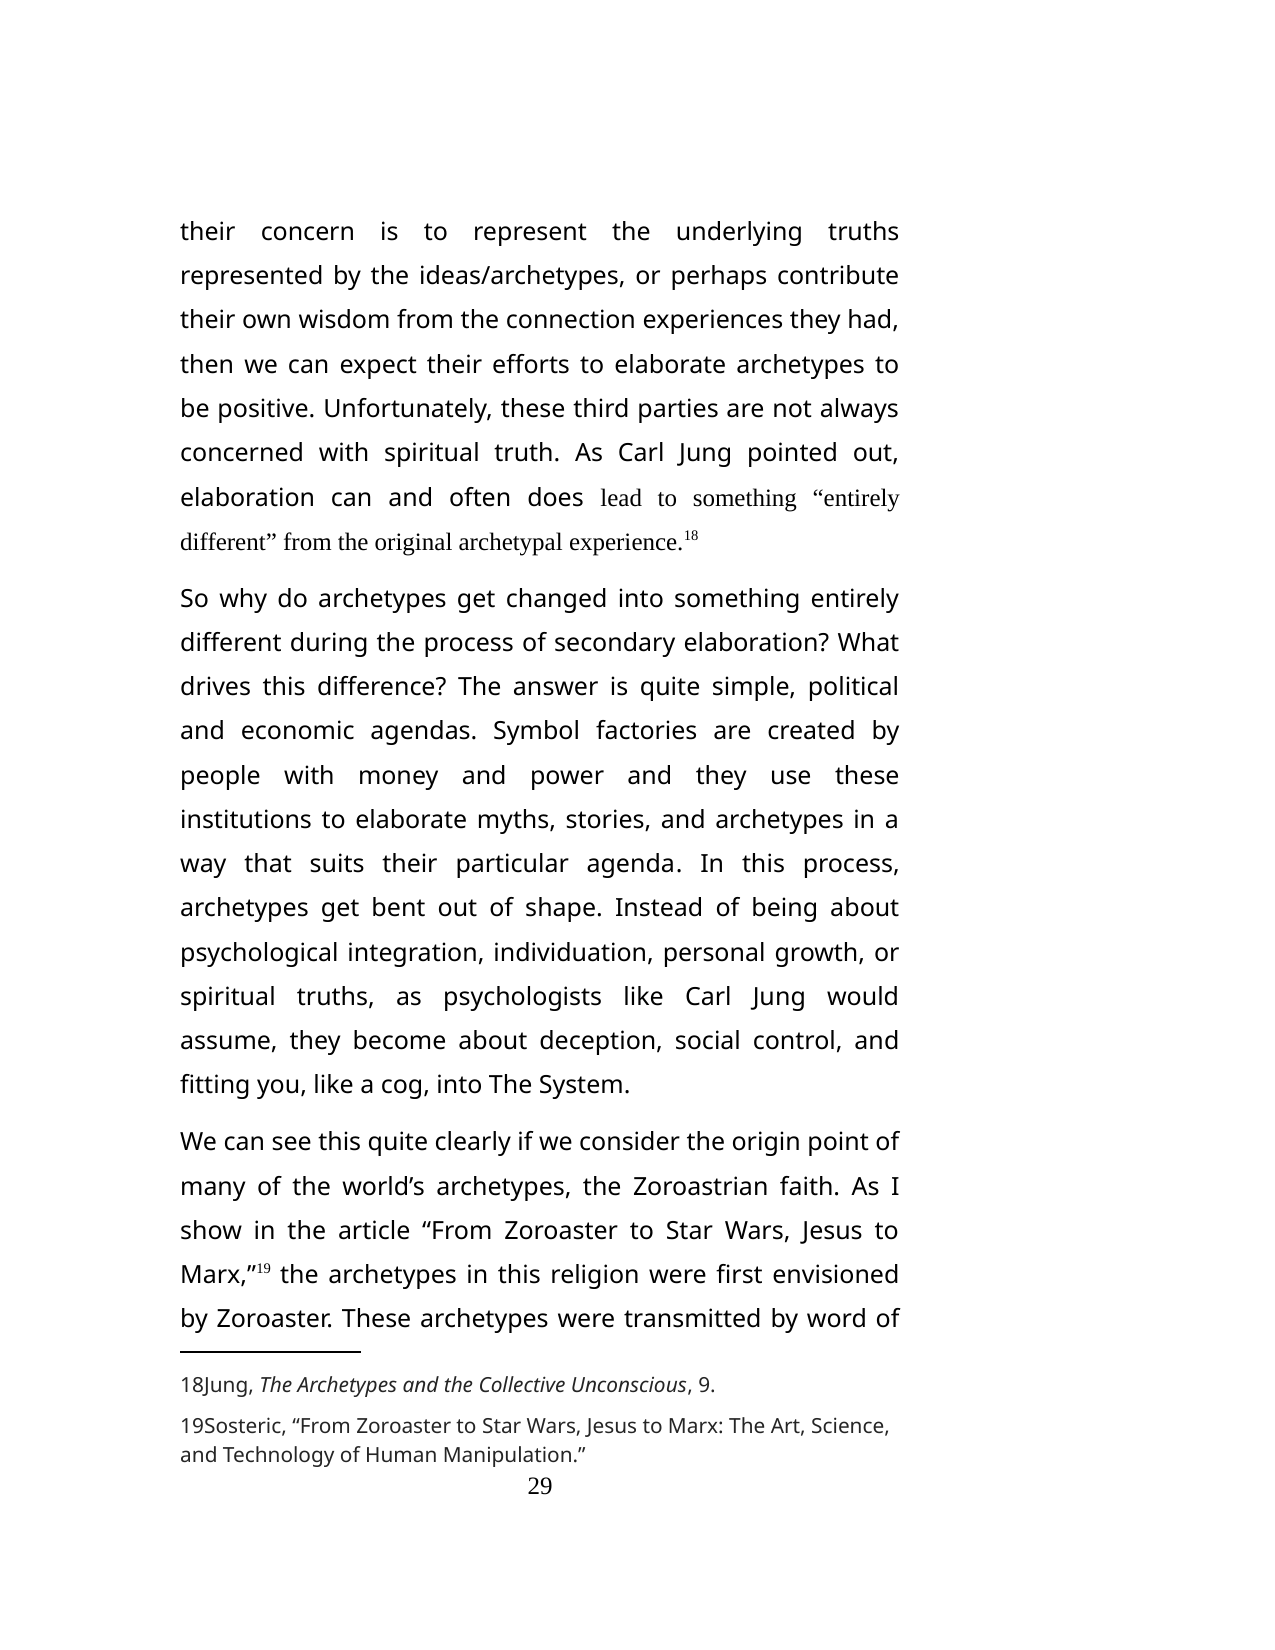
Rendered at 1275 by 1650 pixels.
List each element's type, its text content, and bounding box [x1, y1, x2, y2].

text So why do archetypes get changed into something entirely different during the process of secondary elaboration? What drives this difference? The answer is quite simple, political and economic agendas. Symbol factories are created by people with money and power and they use these institutions to elaborate myths, stories, and archetypes in a way that suits their particular agenda. In this process, archetypes get bent out of shape. Instead of being about psychological integration, individuation, personal growth, or spiritual truths, as psychologists like Carl Jung would assume, they become about deception, social control, and fitting you, like a cog, into The System. [180, 580, 900, 1101]
text their concern is to represent the underlying truths represented by the ideas/archetypes, or perhaps contribute their own wisdom from the connection experiences they had, then we can expect their efforts to elaborate archetypes to be positive. Unfortunately, these third parties are not always concerned with spiritual truth. As Carl Jung pointed out, elaboration can and often does lead to something “entirely different” from the original archetypal experience. [180, 213, 900, 557]
text Sosteric, “From Zoroaster to Star Wars, Jesus to Marx: The Art, Science, and Technology of Human Manipulation.” [586, 1412, 900, 1468]
text Jung, The Archetypes and the Collective Unconscious, 9. [716, 1371, 900, 1399]
text We can see this quite clearly if we consider the origin point of many of the world’s archetypes, the Zoroastrian faith. As I show in the article “From Zoroaster to Star Wars, Jesus to Marx,” the archetypes in this religion were first envisioned by Zoroaster. These archetypes were transmitted by word of [180, 1124, 900, 1335]
